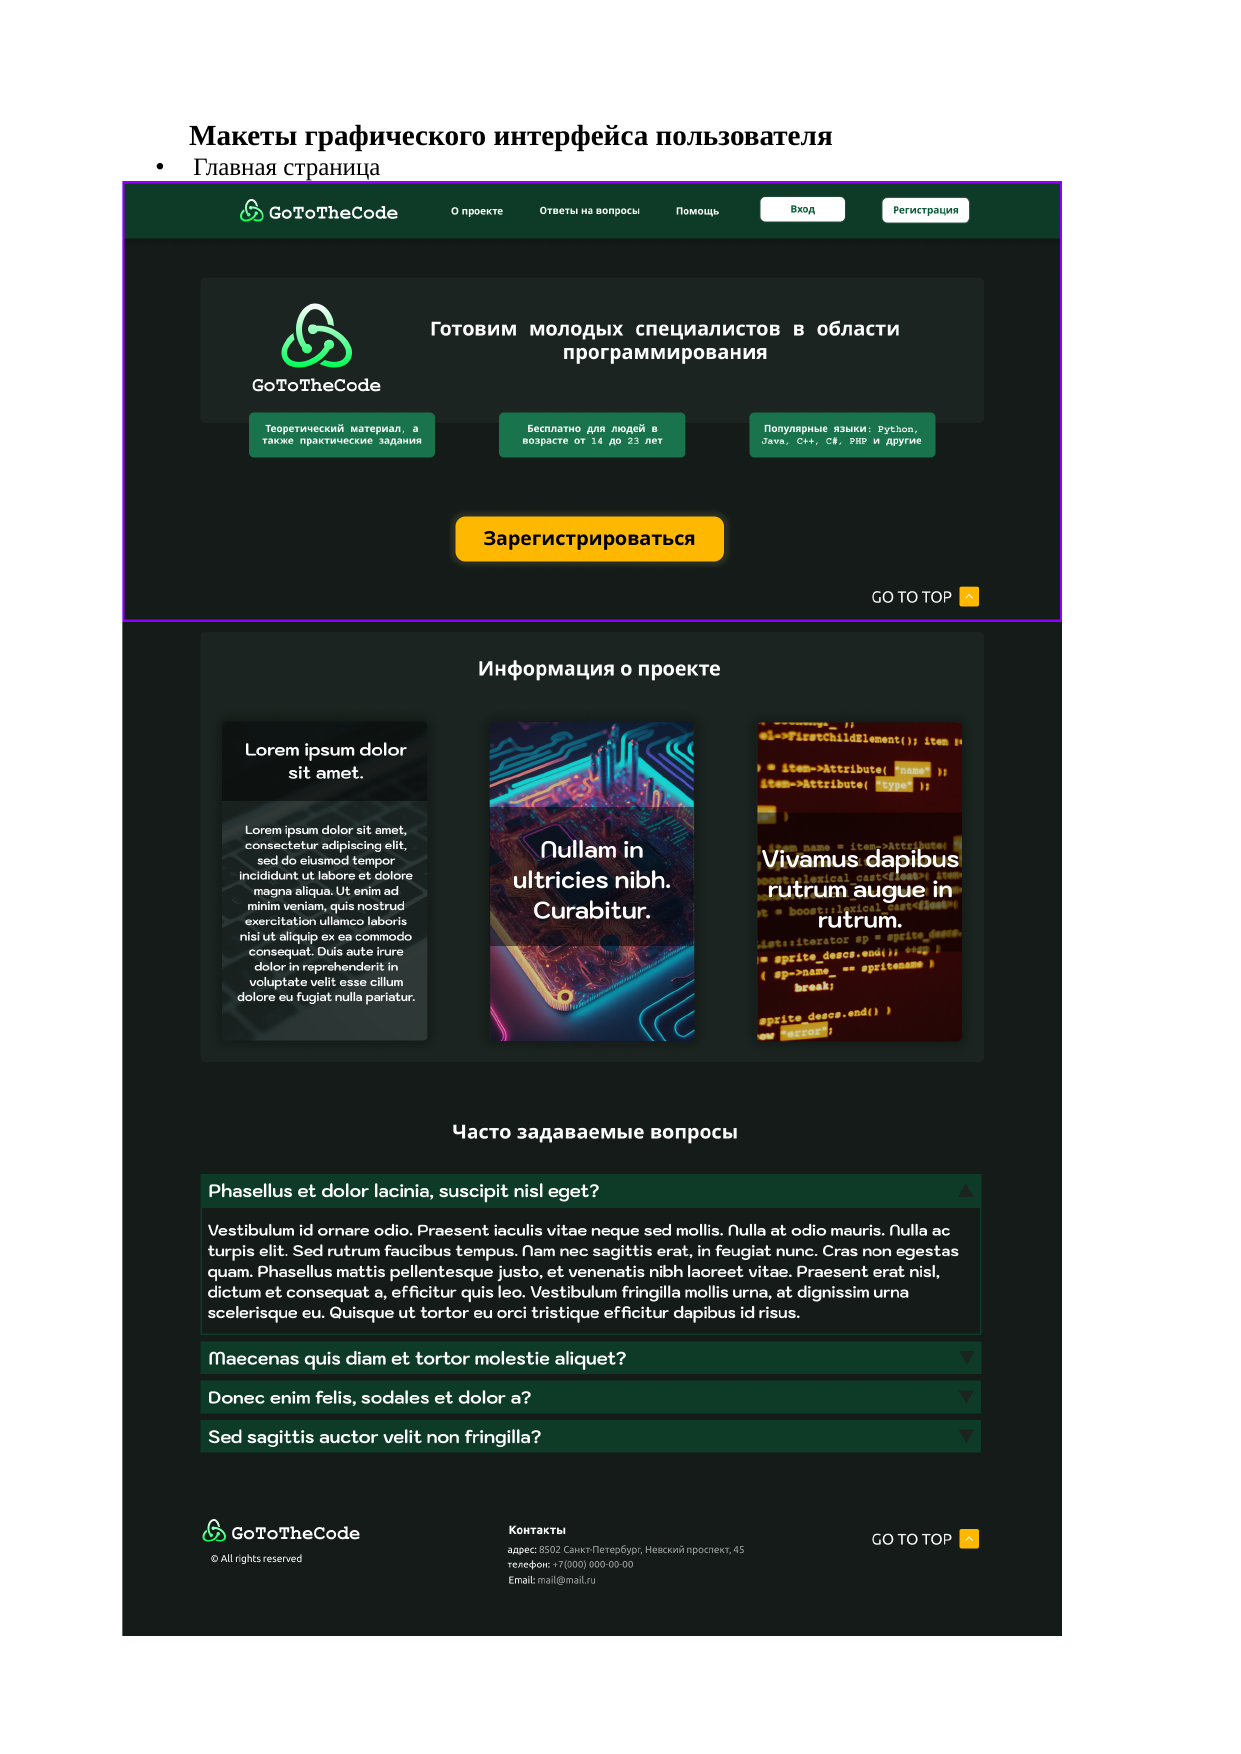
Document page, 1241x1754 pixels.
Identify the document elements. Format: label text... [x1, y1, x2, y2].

picture [122, 181, 1062, 1636]
text Макеты графического интерфейса пользователя [118, 118, 1122, 152]
list Главная страница [156, 152, 1122, 180]
